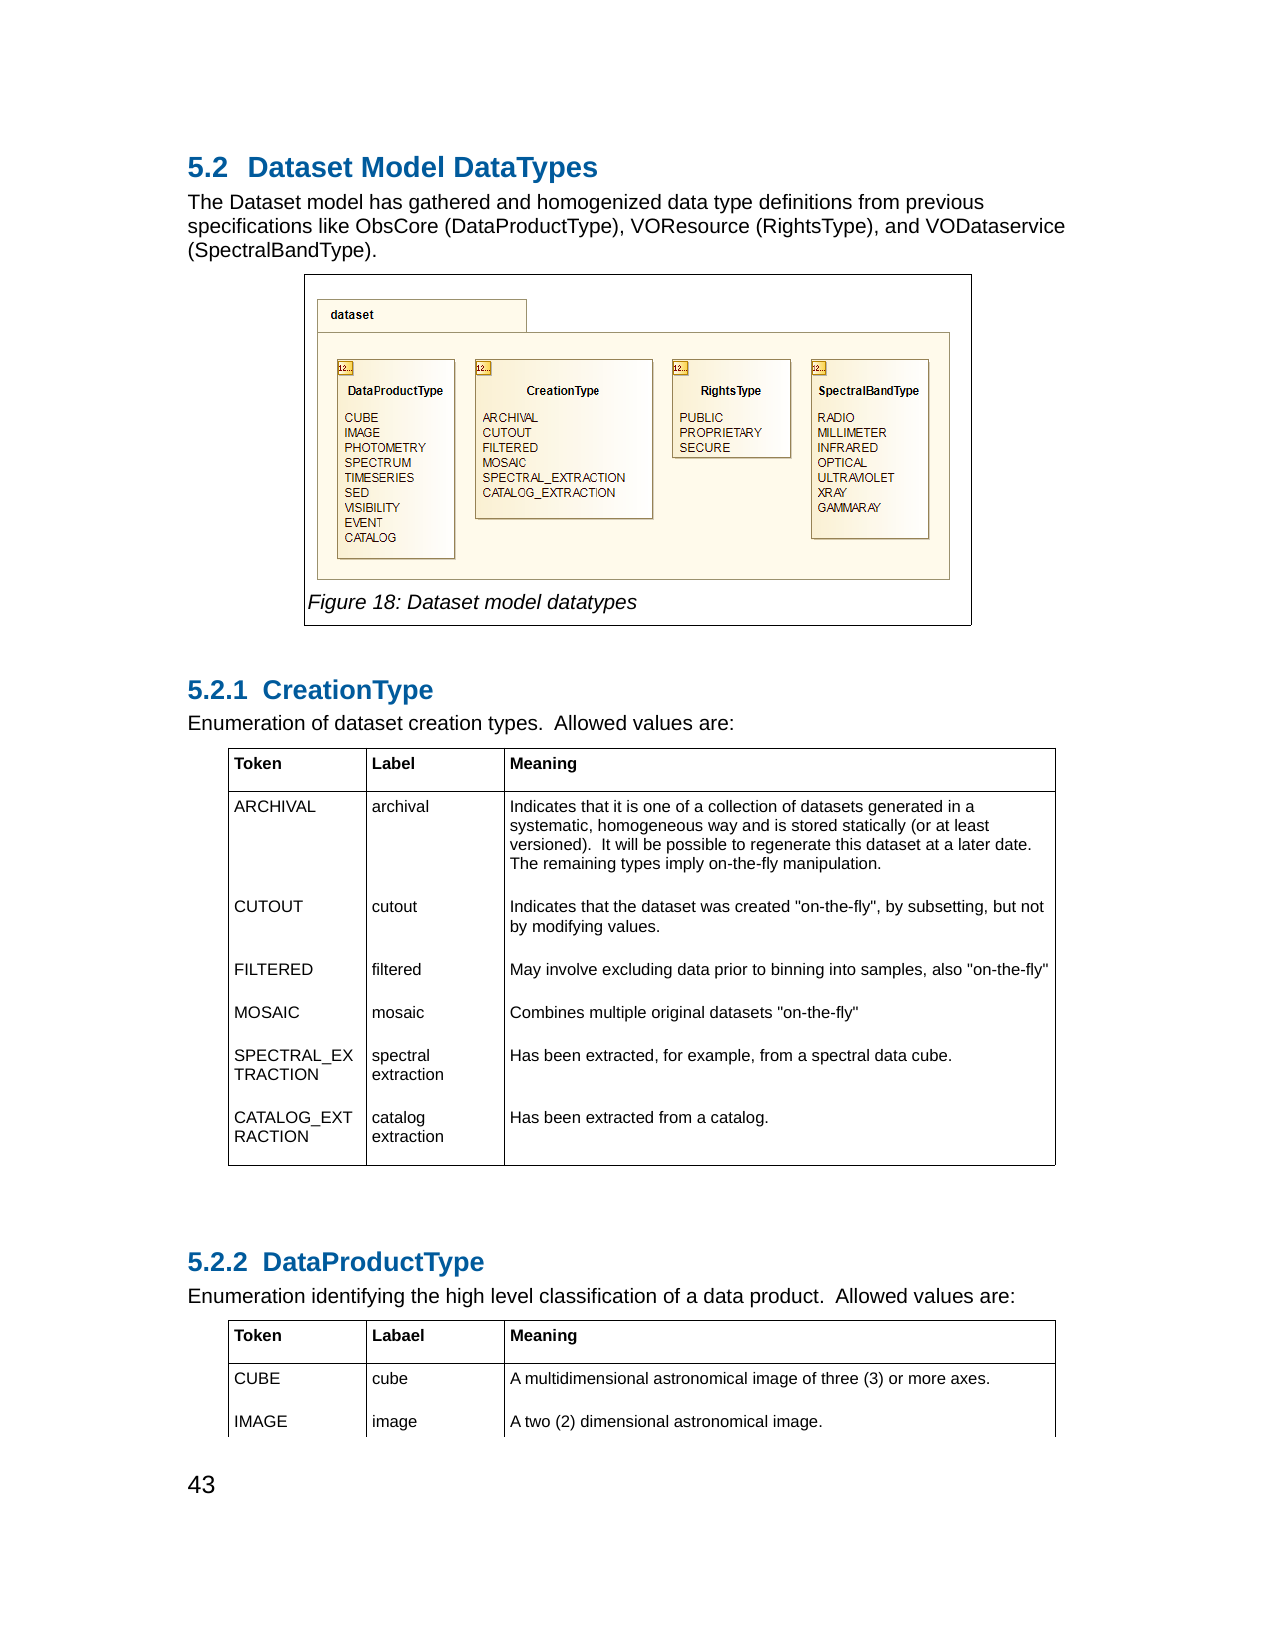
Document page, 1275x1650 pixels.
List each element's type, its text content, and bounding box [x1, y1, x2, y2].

table_cell Has been extracted, for example, from a spectral data cube. [505, 1040, 1055, 1102]
subtitle CreationType [187, 674, 1087, 705]
table_cell A two (2) dimensional astronomical image. [505, 1406, 1055, 1437]
table_header Label [367, 749, 504, 791]
text The Dataset model has gathered and homogenized data type definitions from previous specifications like ObsCore (DataProductType), VOResource (RightsType), and VODataservice (SpectralBandType). [187, 190, 1087, 262]
table_cell FILTERED [229, 954, 366, 997]
table_cell mosaic [367, 997, 504, 1040]
table_cell CATALOG_EXTRACTION [229, 1103, 366, 1165]
table_cell May involve excluding data prior to binning into samples, also "on-the-fly" [505, 954, 1055, 997]
table_cell catalog extraction [367, 1103, 504, 1165]
text Enumeration identifying the high level classification of a data product. Allowed values are: [187, 1283, 1087, 1307]
picture [307, 290, 959, 590]
table_cell spectral extraction [367, 1040, 504, 1102]
table_cell filtered [367, 954, 504, 997]
table_cell MOSAIC [229, 997, 366, 1040]
table_cell IMAGE [229, 1406, 366, 1437]
table_cell cube [367, 1364, 504, 1406]
table_cell cutout [367, 892, 504, 954]
table_cell CUTOUT [229, 892, 366, 954]
table_header Token [229, 1321, 366, 1363]
table_cell SPECTRAL_EXTRACTION [229, 1040, 366, 1102]
table_header Meaning [505, 749, 1055, 791]
table_cell image [367, 1406, 504, 1437]
table_header Token [229, 749, 366, 791]
table_header Meaning [505, 1321, 1055, 1363]
text Enumeration of dataset creation types. Allowed values are: [187, 711, 1087, 735]
table_cell A multidimensional astronomical image of three (3) or more axes. [505, 1364, 1055, 1406]
subtitle DataProductType [187, 1246, 1087, 1277]
table_header Labael [367, 1321, 504, 1363]
subtitle Dataset Model DataTypes [187, 150, 1087, 183]
table_cell Combines multiple original datasets "on-the-fly" [505, 997, 1055, 1040]
text Figure 18: Dataset model datatypes [307, 290, 968, 614]
table_cell Has been extracted from a catalog. [505, 1103, 1055, 1165]
table_cell CUBE [229, 1364, 366, 1406]
table_cell archival [367, 792, 504, 892]
table_cell ARCHIVAL [229, 792, 366, 892]
table_cell Indicates that the dataset was created "on-the-fly", by subsetting, but not by modifying values. [505, 892, 1055, 954]
table_cell Indicates that it is one of a collection of datasets generated in a systematic, homogeneous way and is stored statically (or at least versioned). It will be possible to regenerate this dataset at a later date. The remaining types imply on-the-fly manipulation. [505, 792, 1055, 892]
